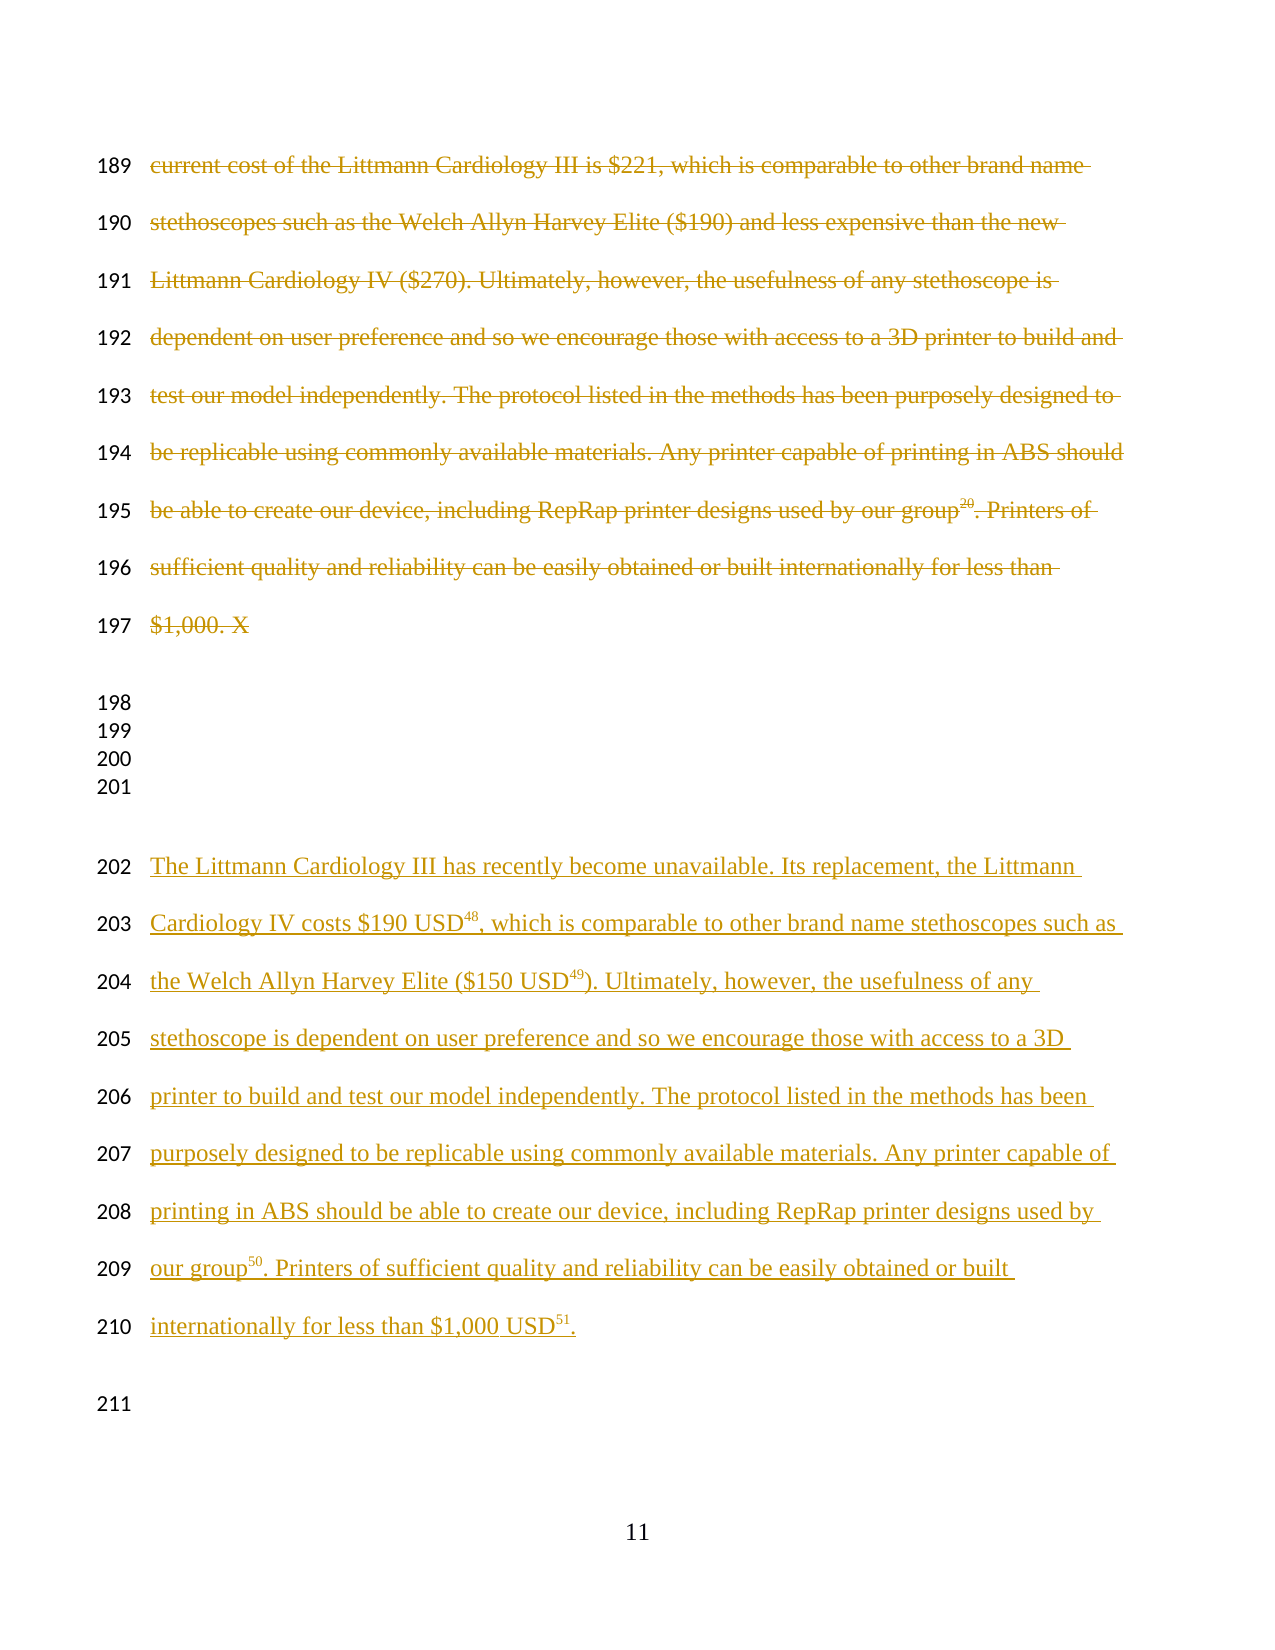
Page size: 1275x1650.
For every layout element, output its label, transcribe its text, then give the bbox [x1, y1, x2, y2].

text As previously mentioned, no standard method of determining the acoustic response of stethoscope models currently exists. Previous studies have attempted to objectively quantify stethoscope efficacy19,21,22,41 and previous comparisons between brands indicate that no significant correlation between cost and quality exists3,4. However, there may be some subjective decrease in efficacy when using low-quality disposable stethoscopes47. [150, 150, 1125, 639]
text The Littmann Cardiology III has recently become unavailable. Its replacement, the Littmann Cardiology IV costs $190 USD48, which is comparable to other brand name stethoscopes such as the Welch Allyn Harvey Elite ($150 USD49). Ultimately, however, the usefulness of any stethoscope is dependent on user preference and so we encourage those with access to a 3D printer to build and test our model independently. The protocol listed in the methods has been purposely designed to be replicable using commonly available materials. Any printer capable of printing in ABS should be able to create our device, including RepRap printer designs used by our group50. Printers of sufficient quality and reliability can be easily obtained or built internationally for less than $1,000 USD51. [150, 851, 1125, 1339]
